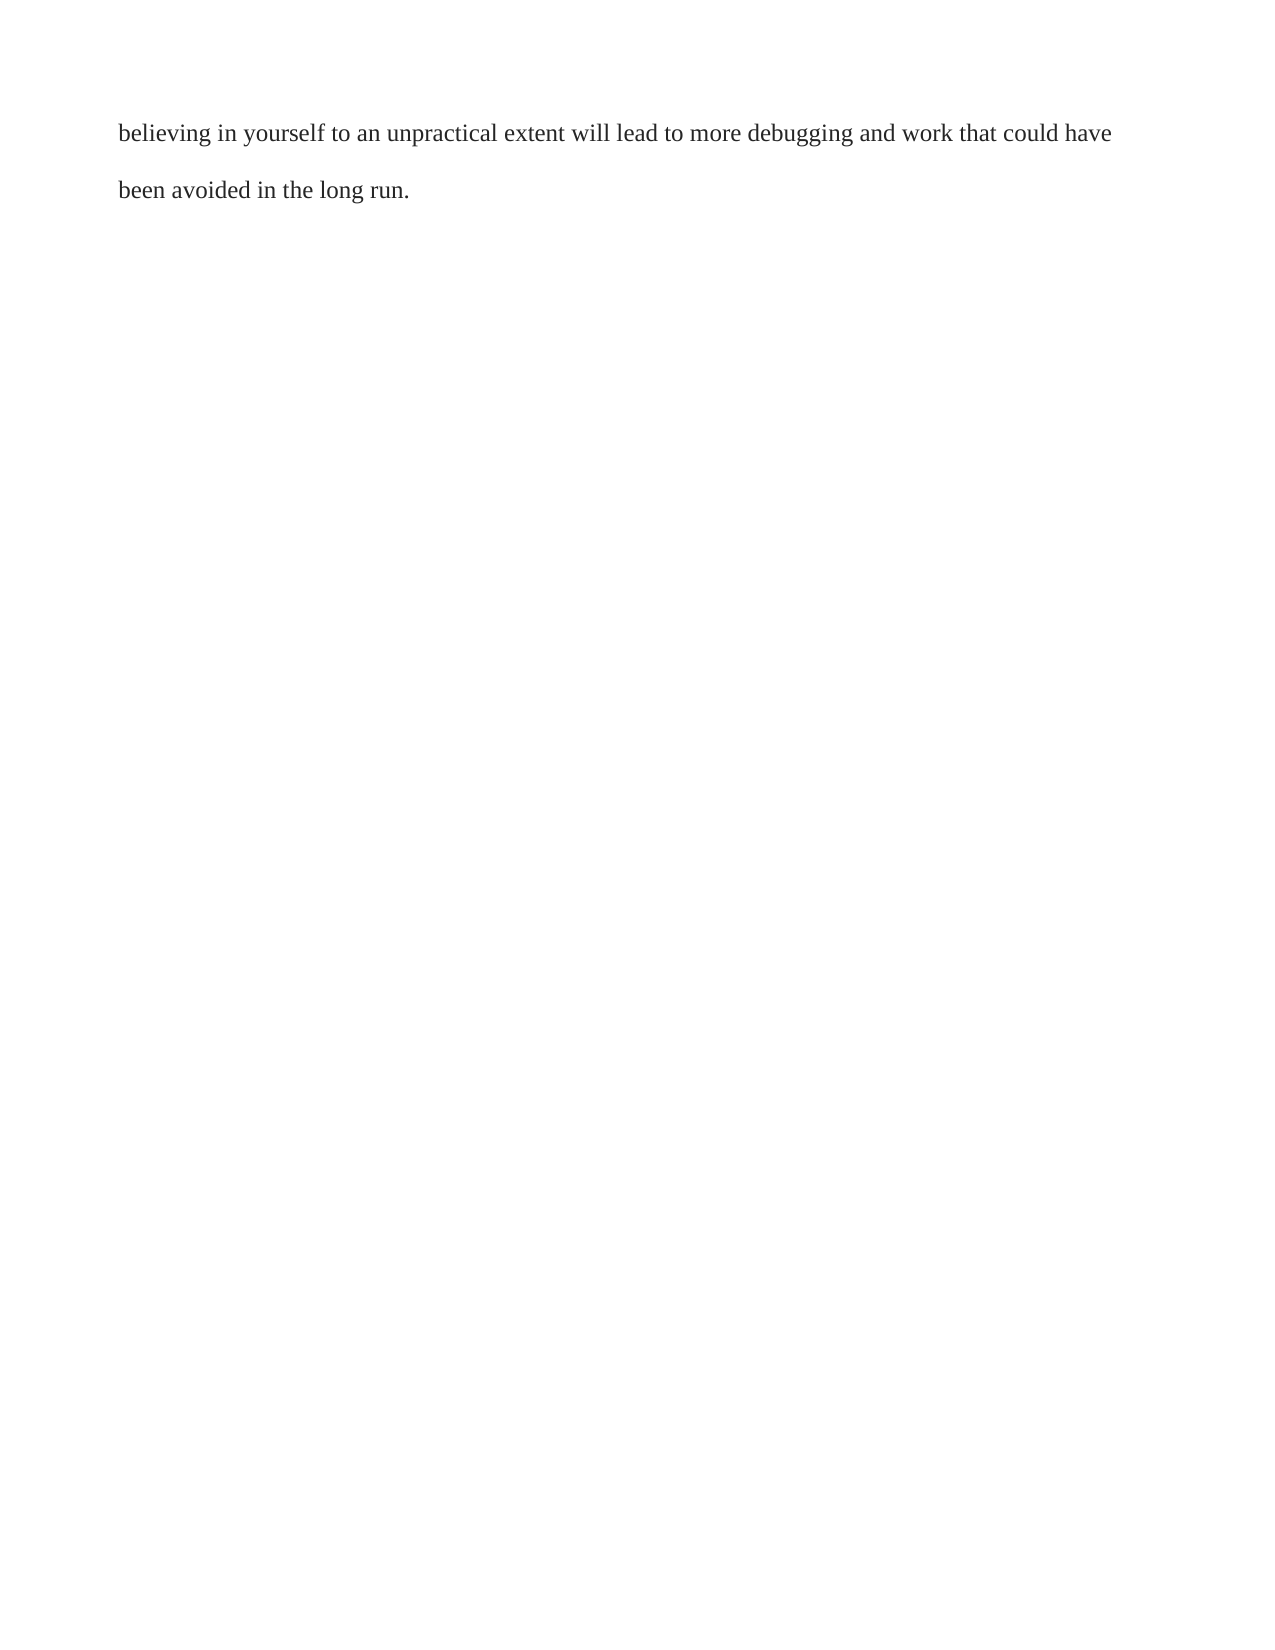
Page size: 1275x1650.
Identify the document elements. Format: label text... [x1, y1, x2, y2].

text believing in yourself to an unpractical extent will lead to more debugging and work that could have been avoided in the long run. [118, 118, 1157, 204]
